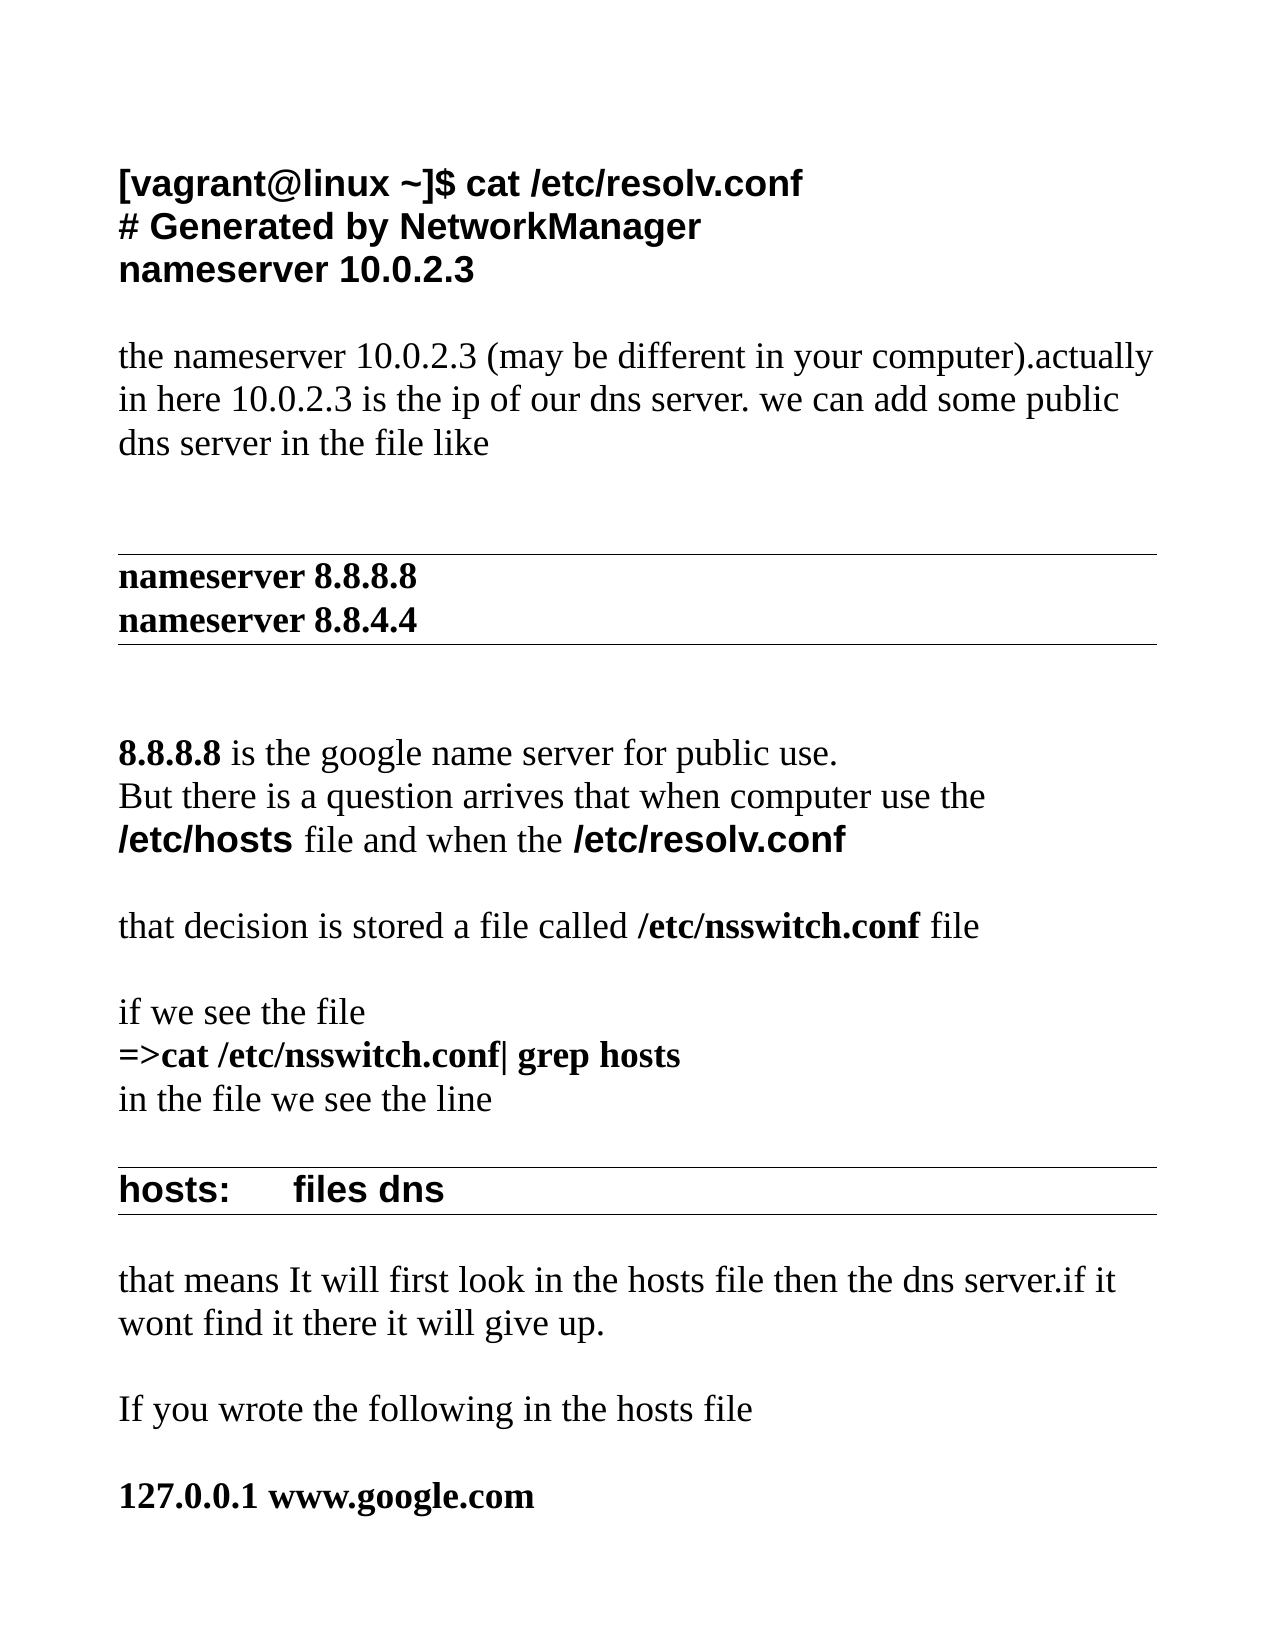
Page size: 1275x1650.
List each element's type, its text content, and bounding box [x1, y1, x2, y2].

text 127.0.0.1 www.google.com [118, 1473, 1157, 1516]
text hosts: files dns [118, 1168, 1157, 1214]
text nameserver 10.0.2.3 [118, 247, 1157, 291]
text nameserver 8.8.4.4 [118, 597, 1157, 644]
text in the file we see the line [118, 1076, 1157, 1119]
text =>cat /etc/nsswitch.conf| grep hosts [118, 1033, 1157, 1076]
text that means It will first look in the hosts file then the dns server.if it wont find it there it will give up. [118, 1257, 1157, 1344]
text 8.8.8.8 is the google name server for public use. [118, 731, 1157, 774]
text if we see the file [118, 990, 1157, 1033]
text But there is a question arrives that when computer use the /etc/hosts file and when the /etc/resolv.conf [118, 774, 1157, 860]
text that decision is stored a file called /etc/nsswitch.conf file [118, 903, 1157, 947]
text the nameserver 10.0.2.3 (may be different in your computer).actually in here 10.0.2.3 is the ip of our dns server. we can add some public dns server in the file like [118, 334, 1157, 463]
text nameserver 8.8.8.8 [118, 555, 1157, 597]
text [vagrant@linux ~]$ cat /etc/resolv.conf [118, 161, 1157, 204]
text # Generated by NetworkManager [118, 204, 1157, 247]
text If you wrote the following in the hosts file [118, 1387, 1157, 1430]
